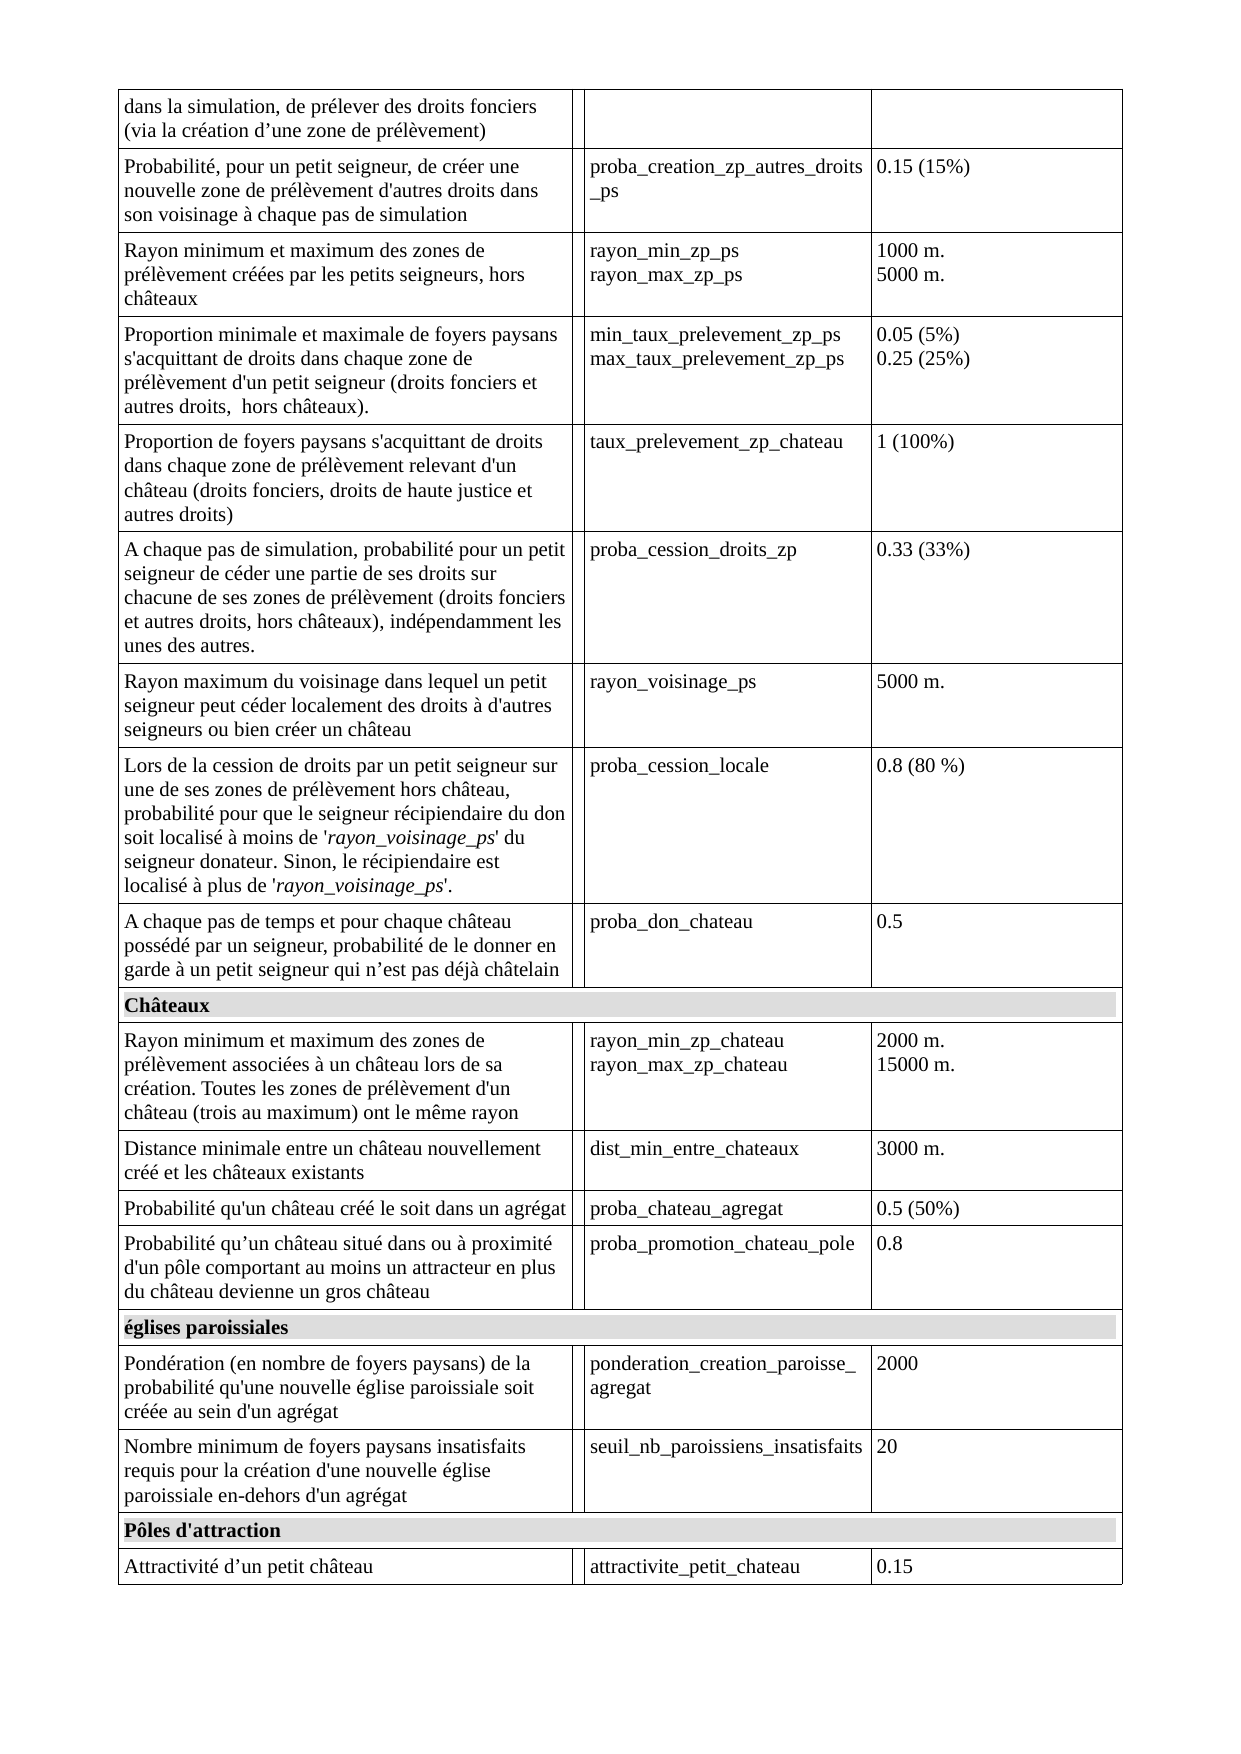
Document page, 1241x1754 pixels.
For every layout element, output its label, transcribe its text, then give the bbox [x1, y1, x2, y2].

table_cell Distance minimale entre un château nouvellement créé et les châteaux existants [119, 1131, 572, 1190]
table_cell dist_min_entre_chateaux [585, 1131, 871, 1190]
table_cell [573, 1346, 584, 1428]
table_cell Pondération (en nombre de foyers paysans) de la probabilité qu'une nouvelle église paroissiale soit créée au sein d'un agrégat [119, 1346, 572, 1428]
table_cell [573, 1226, 584, 1309]
table_cell Attractivité d’un petit château [119, 1549, 572, 1583]
table_cell 5000 m. [872, 664, 1122, 747]
table_cell [573, 425, 584, 531]
table_cell 20 [872, 1430, 1122, 1512]
table_cell rayon_voisinage_ps [585, 664, 871, 747]
table_cell Probabilité qu’un château situé dans ou à proximité d'un pôle comportant au moins un attracteur en plus du château devienne un gros château [119, 1226, 572, 1309]
table_cell 0.05 (5%) 0.25 (25%) [872, 317, 1122, 423]
table_cell [573, 1131, 584, 1190]
table_cell Lors de la cession de droits par un petit seigneur sur une de ses zones de prélèvement hors château, probabilité pour que le seigneur récipiendaire du don soit localisé à moins de 'rayon_voisinage_ps' du seigneur donateur. Sinon, le récipiendaire est localisé à plus de 'rayon_voisinage_ps'. [119, 748, 572, 903]
table_cell proba_cession_locale [585, 748, 871, 903]
table_cell proba_don_chateau [585, 904, 871, 987]
table_cell proba_creation_zp_autres_droits_ps [585, 149, 871, 232]
table_cell 0.8 (80 %) [872, 748, 1122, 903]
table_cell [573, 1023, 584, 1130]
table_cell Probabilité qu'un château créé le soit dans un agrégat [119, 1191, 572, 1225]
table_cell [573, 1191, 584, 1225]
table_cell dans la simulation, de prélever des droits fonciers (via la création d’une zone de prélèvement) [119, 90, 572, 148]
table_cell [573, 317, 584, 423]
table_cell [573, 90, 584, 148]
table_cell [573, 149, 584, 232]
table_cell 2000 [872, 1346, 1122, 1428]
table_cell [573, 233, 584, 316]
table_cell [585, 90, 871, 148]
table_cell Nombre minimum de foyers paysans insatisfaits requis pour la création d'une nouvelle église paroissiale en-dehors d'un agrégat [119, 1430, 572, 1512]
table_cell églises paroissiales [119, 1310, 1122, 1345]
table_cell [872, 90, 1122, 148]
table_cell Probabilité, pour un petit seigneur, de créer une nouvelle zone de prélèvement d'autres droits dans son voisinage à chaque pas de simulation [119, 149, 572, 232]
table_cell 3000 m. [872, 1131, 1122, 1190]
table_cell [573, 904, 584, 987]
table_cell Châteaux [119, 988, 1122, 1022]
table_cell min_taux_prelevement_zp_ps max_taux_prelevement_zp_ps [585, 317, 871, 423]
table_cell [573, 1430, 584, 1512]
table_cell [573, 1549, 584, 1583]
table_cell proba_chateau_agregat [585, 1191, 871, 1225]
table_cell 1000 m. 5000 m. [872, 233, 1122, 316]
table_cell 0.5 (50%) [872, 1191, 1122, 1225]
table_cell [573, 664, 584, 747]
table_cell ponderation_creation_paroisse_agregat [585, 1346, 871, 1428]
table_cell proba_promotion_chateau_pole [585, 1226, 871, 1309]
table_cell Rayon minimum et maximum des zones de prélèvement créées par les petits seigneurs, hors châteaux [119, 233, 572, 316]
table_cell 0.33 (33%) [872, 532, 1122, 663]
table_cell 1 (100%) [872, 425, 1122, 531]
table_cell 0.15 [872, 1549, 1122, 1583]
table_cell 0.5 [872, 904, 1122, 987]
table_cell 0.8 [872, 1226, 1122, 1309]
table_cell A chaque pas de temps et pour chaque château possédé par un seigneur, probabilité de le donner en garde à un petit seigneur qui n’est pas déjà châtelain [119, 904, 572, 987]
table_cell taux_prelevement_zp_chateau [585, 425, 871, 531]
table_cell Rayon maximum du voisinage dans lequel un petit seigneur peut céder localement des droits à d'autres seigneurs ou bien créer un château [119, 664, 572, 747]
table_cell Proportion de foyers paysans s'acquittant de droits dans chaque zone de prélèvement relevant d'un château (droits fonciers, droits de haute justice et autres droits) [119, 425, 572, 531]
table_cell proba_cession_droits_zp [585, 532, 871, 663]
table_cell 2000 m. 15000 m. [872, 1023, 1122, 1130]
table_cell Rayon minimum et maximum des zones de prélèvement associées à un château lors de sa création. Toutes les zones de prélèvement d'un château (trois au maximum) ont le même rayon [119, 1023, 572, 1130]
table_cell rayon_min_zp_ps rayon_max_zp_ps [585, 233, 871, 316]
table_cell A chaque pas de simulation, probabilité pour un petit seigneur de céder une partie de ses droits sur chacune de ses zones de prélèvement (droits fonciers et autres droits, hors châteaux), indépendamment les unes des autres. [119, 532, 572, 663]
table_cell Proportion minimale et maximale de foyers paysans s'acquittant de droits dans chaque zone de prélèvement d'un petit seigneur (droits fonciers et autres droits, hors châteaux). [119, 317, 572, 423]
table_cell [573, 532, 584, 663]
table_cell attractivite_petit_chateau [585, 1549, 871, 1583]
table_cell Pôles d'attraction [119, 1513, 1122, 1548]
table_cell [573, 748, 584, 903]
table_cell seuil_nb_paroissiens_insatisfaits [585, 1430, 871, 1512]
table_cell rayon_min_zp_chateau rayon_max_zp_chateau [585, 1023, 871, 1130]
table_cell 0.15 (15%) [872, 149, 1122, 232]
